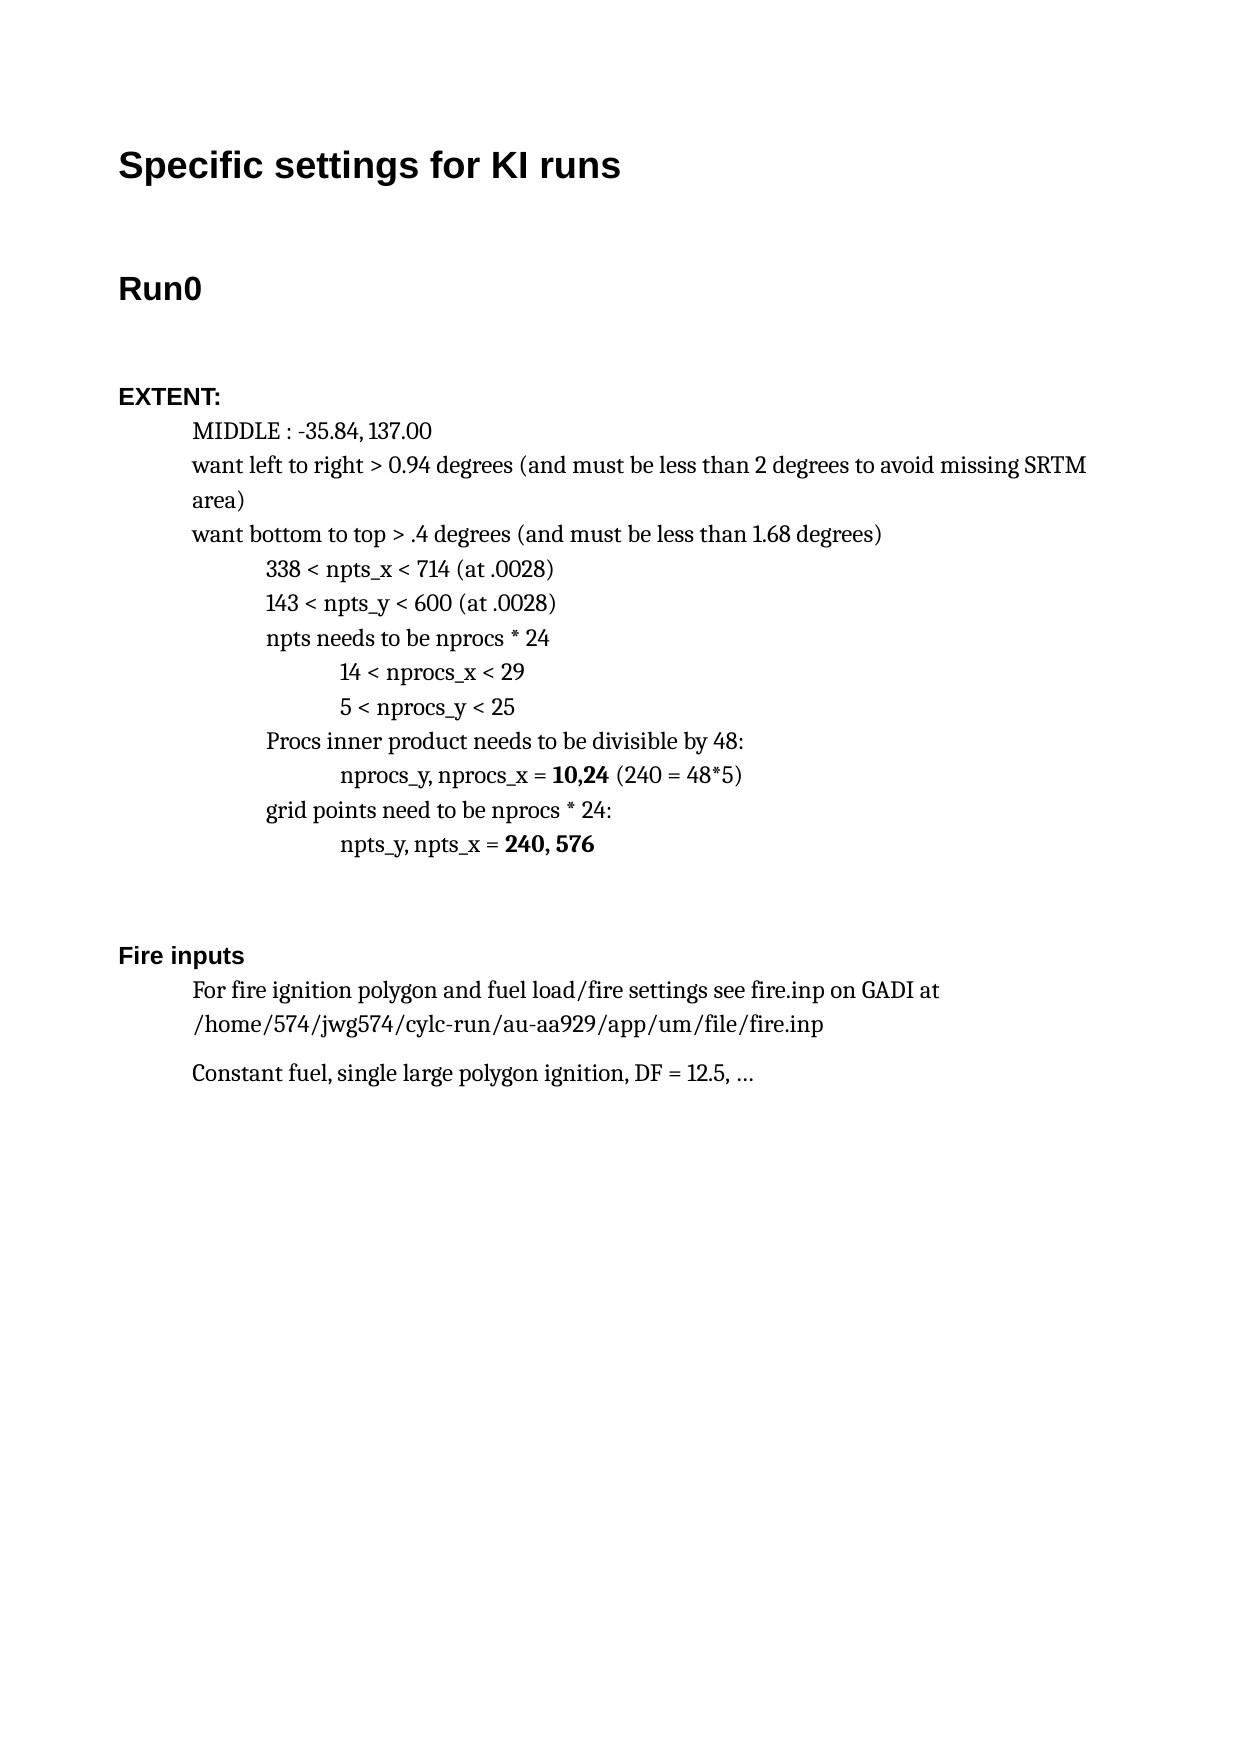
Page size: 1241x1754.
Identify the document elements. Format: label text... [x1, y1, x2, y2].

text 14 < nprocs_x < 29 [266, 658, 1122, 687]
subtitle Run0 [118, 269, 1122, 308]
text MIDDLE : -35.84, 137.00 want left to right > 0.94 degrees (and must be less than 2 degrees to avoid missing SRTM area) want bottom to top > .4 degrees (and must be less than 1.68 degrees) [192, 417, 1122, 549]
text npts needs to be nprocs * 24 [266, 623, 1122, 652]
text npts_y, npts_x = 240, 576 [340, 830, 1122, 859]
text 338 < npts_x < 714 (at .0028) 143 < npts_y < 600 (at .0028) [266, 554, 1122, 618]
text nprocs_y, nprocs_x = 10,24 (240 = 48*5) [340, 761, 1122, 790]
text For fire ignition polygon and fuel load/fire settings see fire.inp on GADI at /home/574/jwg574/cylc-run/au-aa929/app/um/file/fire.inp [192, 976, 1122, 1039]
text Constant fuel, single large polygon ignition, DF = 12.5, … [118, 1059, 1122, 1088]
subtitle Specific settings for KI runs [118, 143, 1122, 187]
text grid points need to be nprocs * 24: [266, 796, 1122, 825]
subtitle EXTENT: [118, 382, 1122, 410]
subtitle Fire inputs [118, 941, 1122, 969]
text 5 < nprocs_y < 25 Procs inner product needs to be divisible by 48: [266, 692, 1122, 756]
